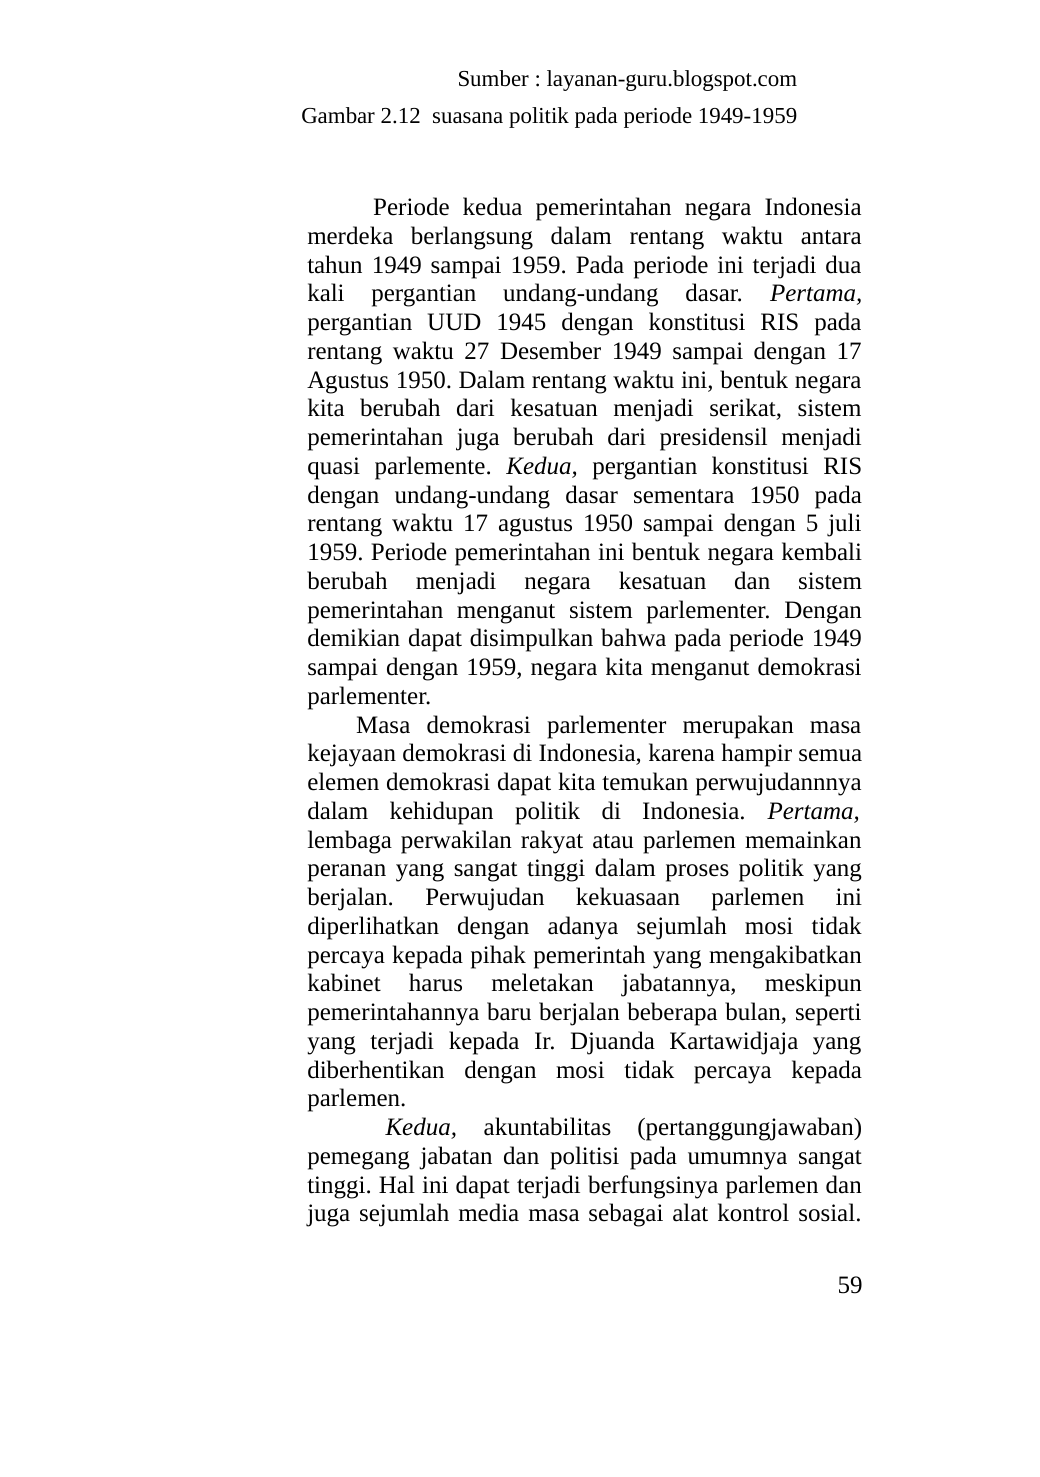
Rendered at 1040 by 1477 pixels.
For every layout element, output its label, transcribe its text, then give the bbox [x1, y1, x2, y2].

table_cell Gambar 2.12 suasana politik pada periode 1949-1959 [236, 97, 862, 135]
text Kedua, akuntabilitas (pertanggungjawaban) pemegang jabatan dan politisi pada umumnya sangat tinggi. Hal ini dapat terjadi berfungsinya parlemen dan juga sejumlah media masa sebagai alat kontrol sosial. [307, 1112, 862, 1227]
text Periode kedua pemerintahan negara Indonesia merdeka berlangsung dalam rentang waktu antara tahun 1949 sampai 1959. Pada periode ini terjadi dua kali pergantian undang-undang dasar. Pertama, pergantian UUD 1945 dengan konstitusi RIS pada rentang waktu 27 Desember 1949 sampai dengan 17 Agustus 1950. Dalam rentang waktu ini, bentuk negara kita berubah dari kesatuan menjadi serikat, sistem pemerintahan juga berubah dari presidensil menjadi quasi parlemente. Kedua, pergantian konstitusi RIS dengan undang-undang dasar sementara 1950 pada rentang waktu 17 agustus 1950 sampai dengan 5 juli 1959. Periode pemerintahan ini bentuk negara kembali berubah menjadi negara kesatuan dan sistem pemerintahan menganut sistem parlementer. Dengan demikian dapat disimpulkan bahwa pada periode 1949 sampai dengan 1959, negara kita menganut demokrasi parlementer. [307, 192, 862, 710]
text Masa demokrasi parlementer merupakan masa kejayaan demokrasi di Indonesia, karena hampir semua elemen demokrasi dapat kita temukan perwujudannnya dalam kehidupan politik di Indonesia. Pertama, lembaga perwakilan rakyat atau parlemen memainkan peranan yang sangat tinggi dalam proses politik yang berjalan. Perwujudan kekuasaan parlemen ini diperlihatkan dengan adanya sejumlah mosi tidak percaya kepada pihak pemerintah yang mengakibatkan kabinet harus meletakan jabatannya, meskipun pemerintahannya baru berjalan beberapa bulan, seperti yang terjadi kepada Ir. Djuanda Kartawidjaja yang diberhentikan dengan mosi tidak percaya kepada parlemen. [307, 710, 862, 1112]
table_header Sumber : layanan-guru.blogspot.com [236, 59, 862, 97]
